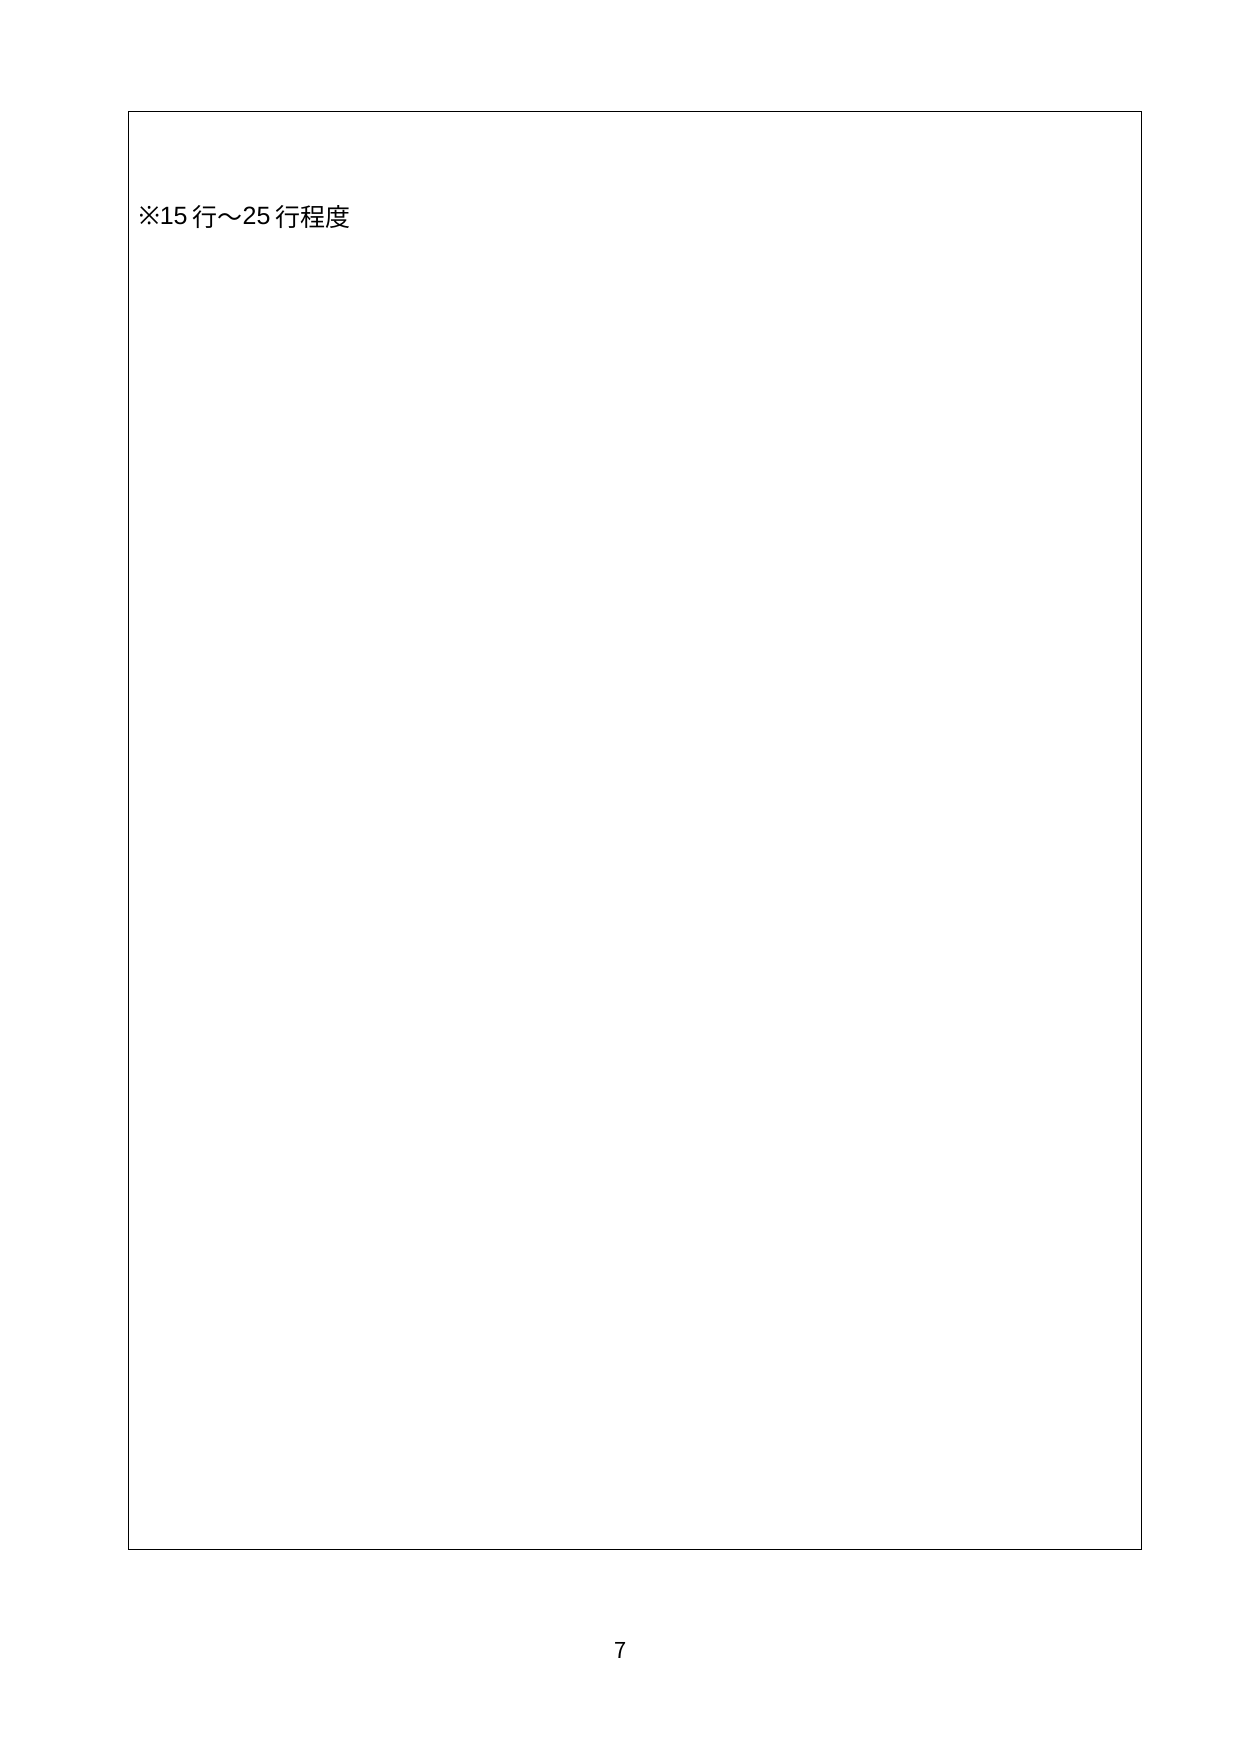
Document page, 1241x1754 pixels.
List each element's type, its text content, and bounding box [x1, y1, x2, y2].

table_header ※15行～25行程度 [129, 112, 1141, 1548]
